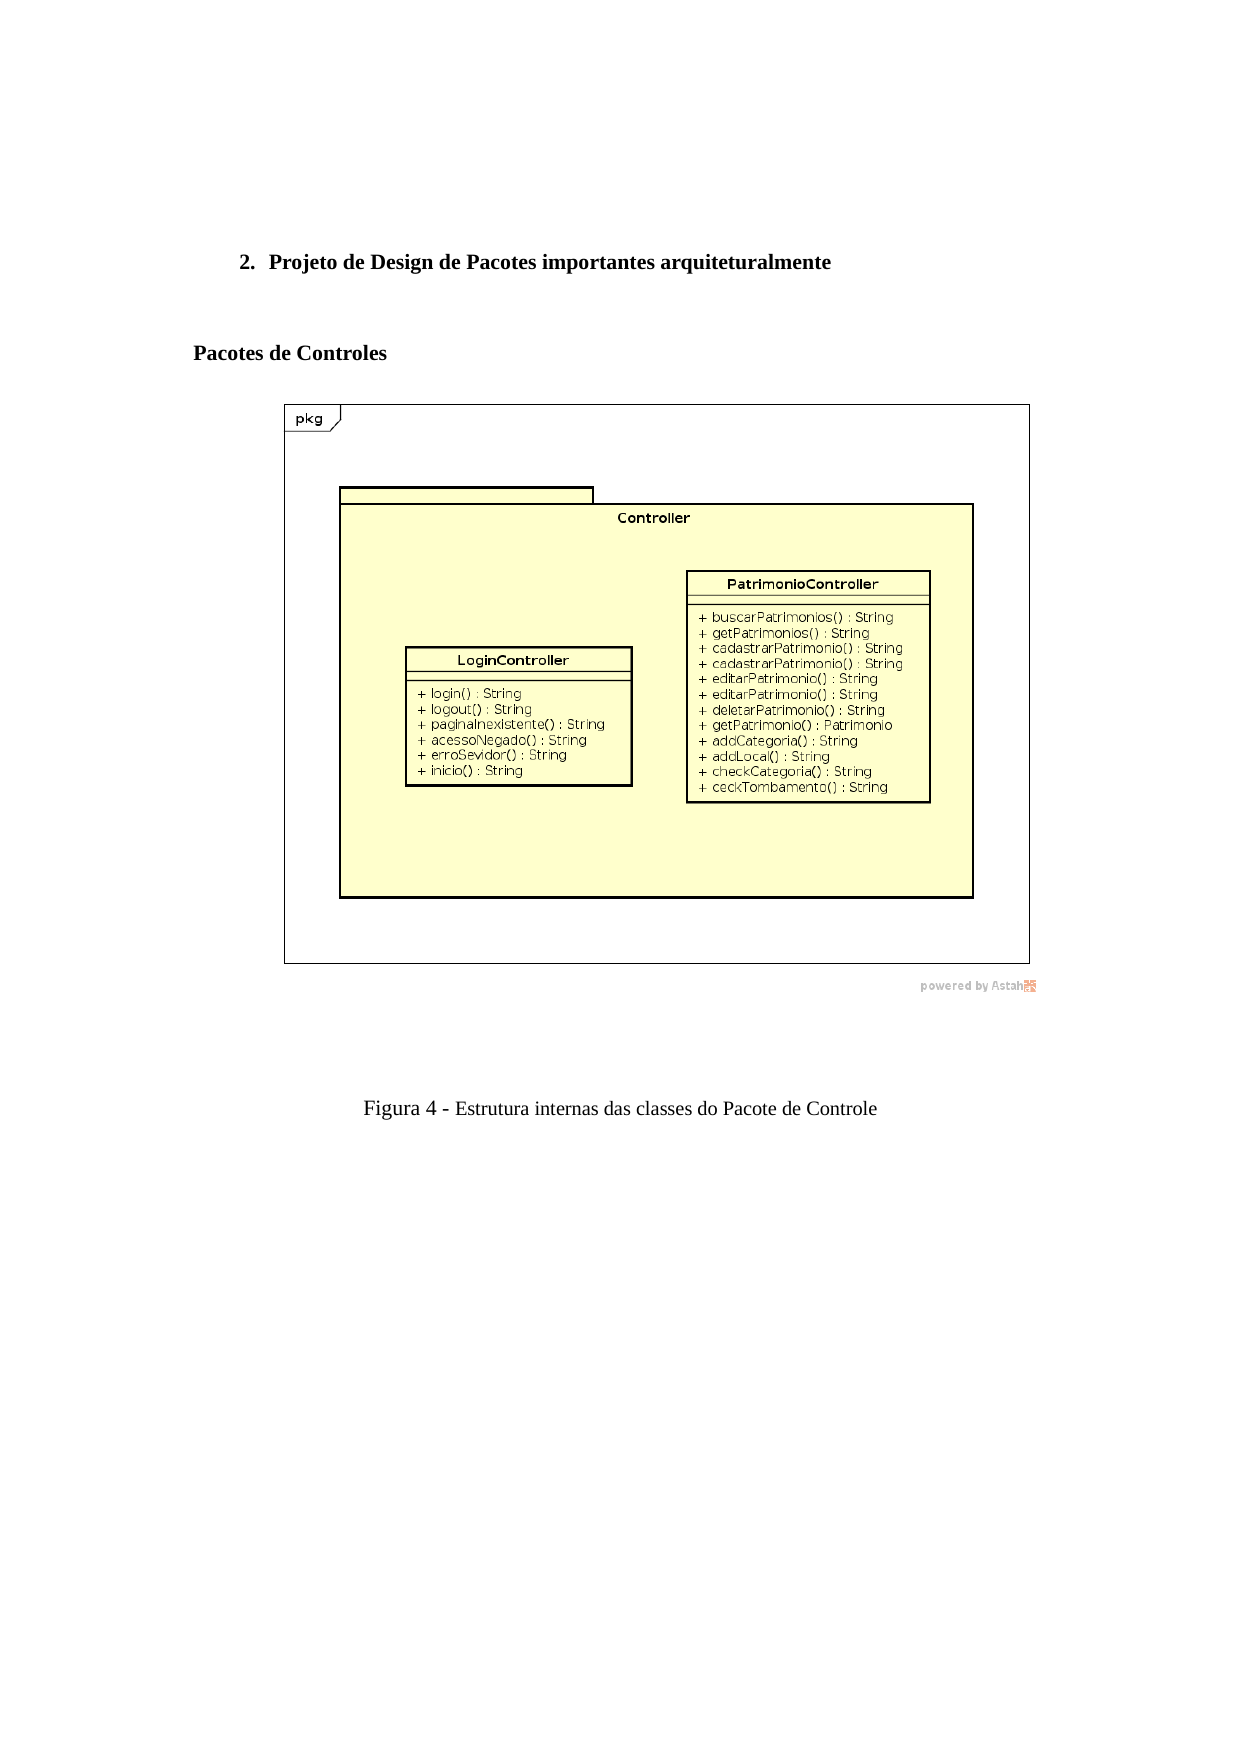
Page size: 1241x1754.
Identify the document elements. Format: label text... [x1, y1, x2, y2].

text Pacotes de Controles [193, 340, 1122, 366]
subtitle Projeto de Design de Pacotes importantes arquiteturalmente [239, 249, 1122, 274]
picture [273, 394, 1040, 996]
text Figura 4 - Estrutura internas das classes do Pacote de Controle [118, 1095, 1122, 1120]
